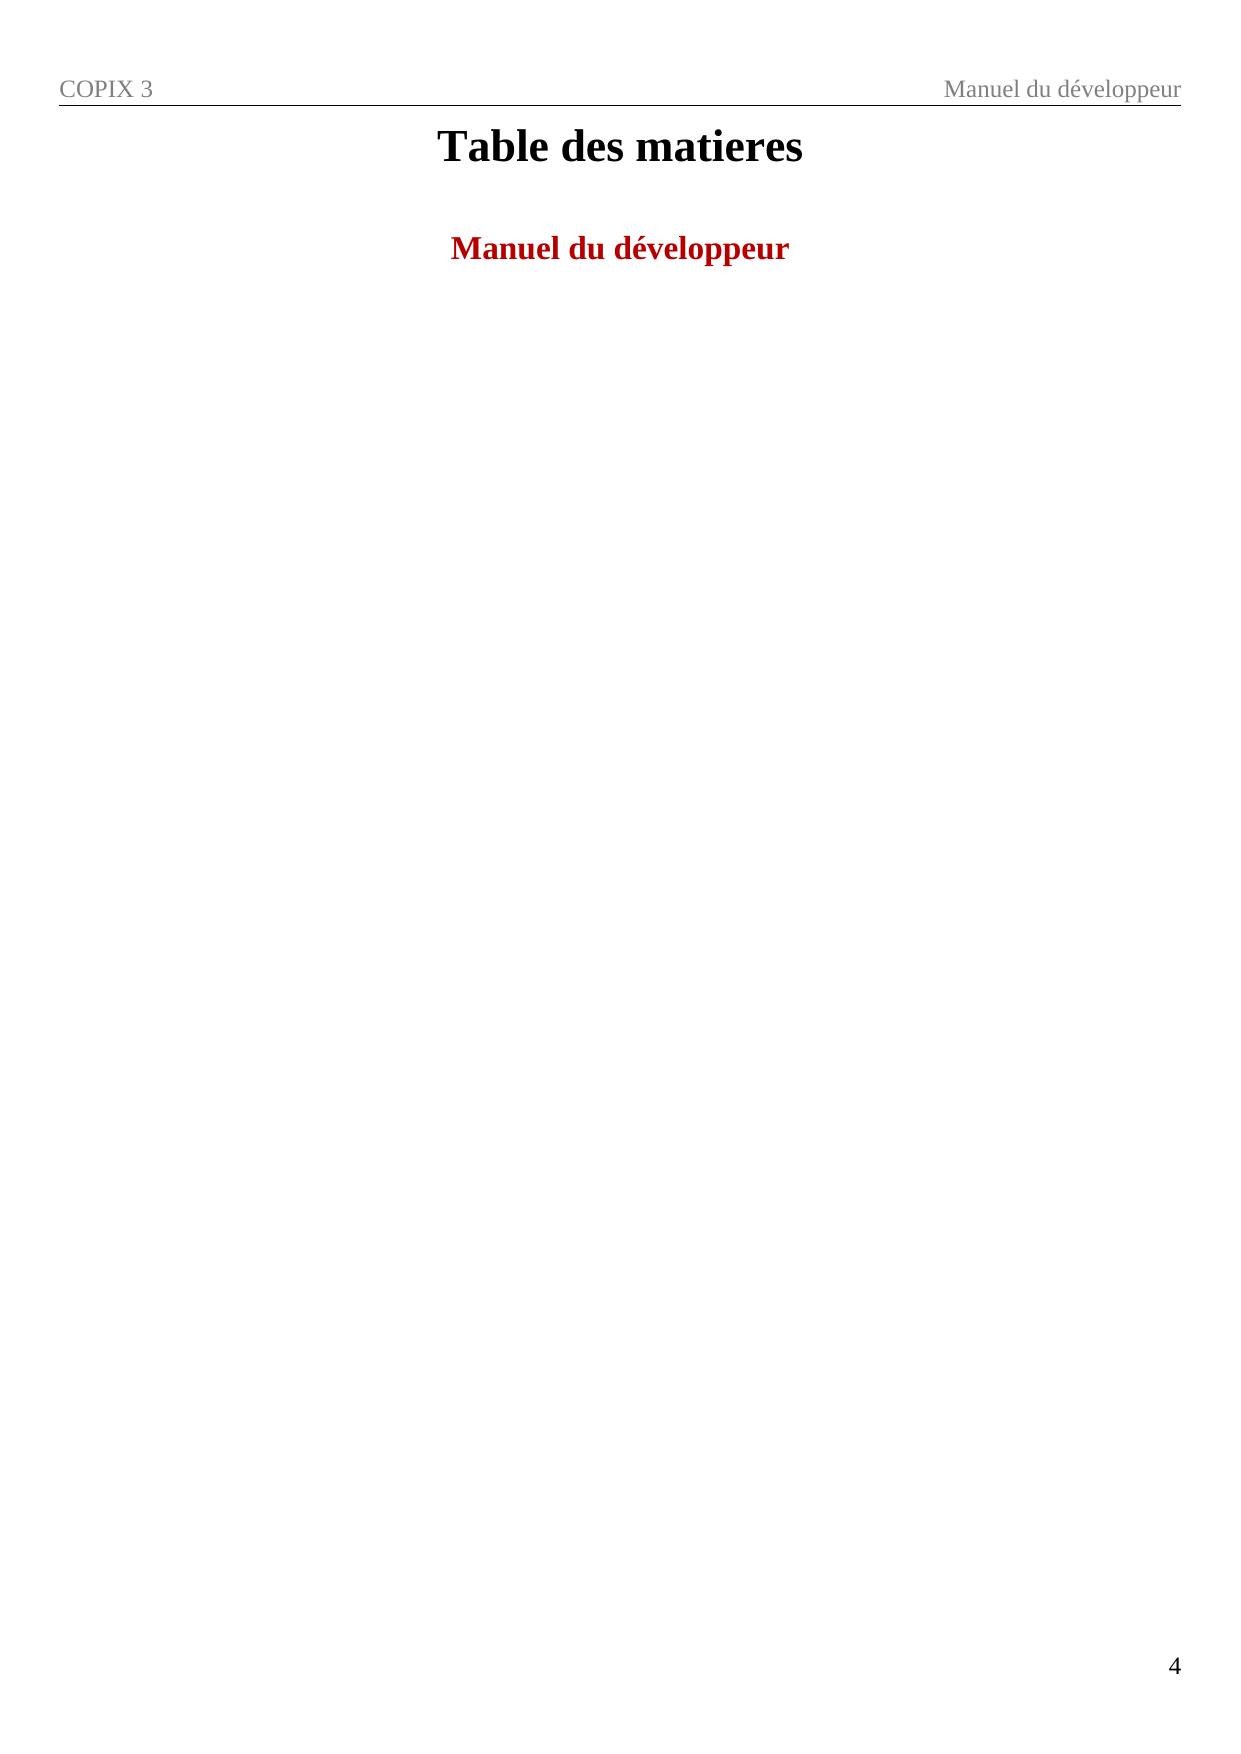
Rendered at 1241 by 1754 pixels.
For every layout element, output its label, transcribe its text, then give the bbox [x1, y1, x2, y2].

text Manuel du développeur [59, 228, 1181, 267]
text Table des matieres [59, 118, 1181, 171]
